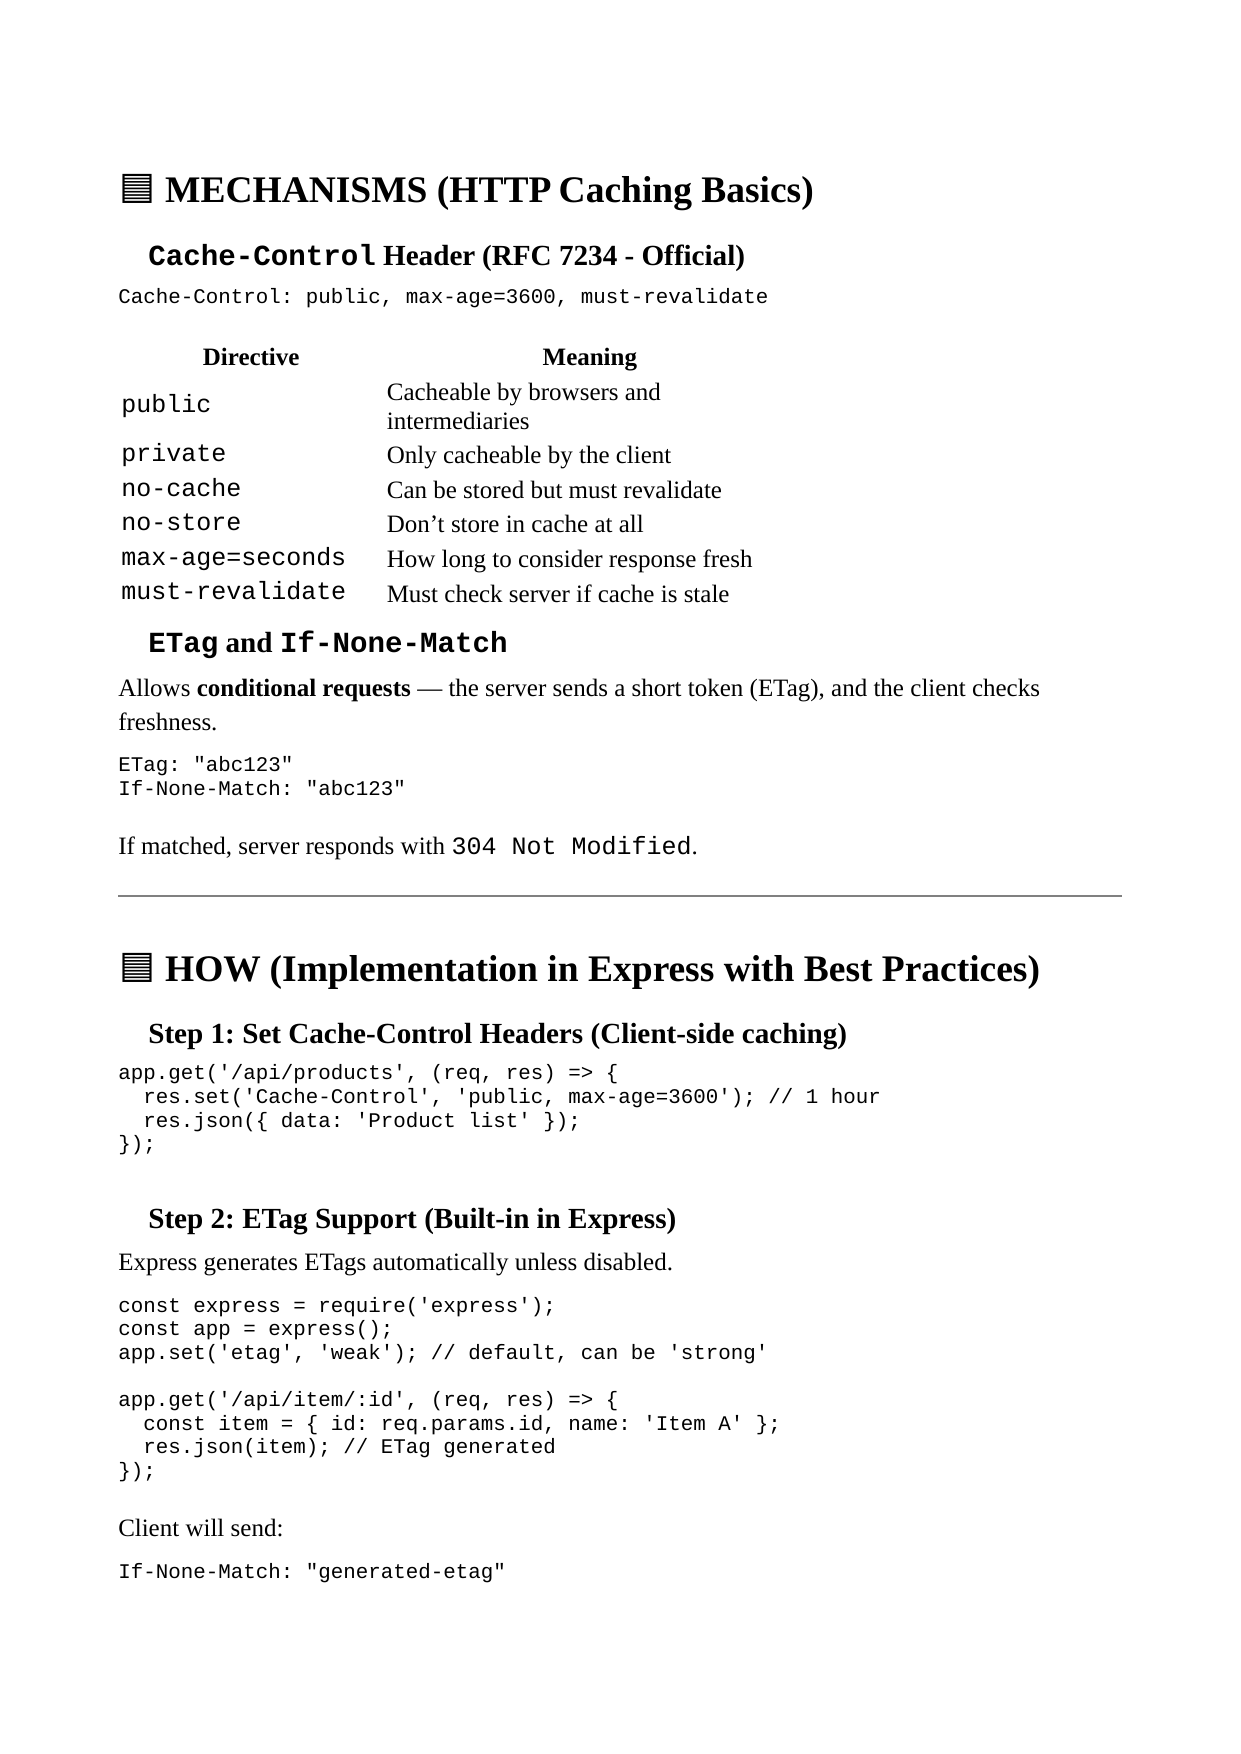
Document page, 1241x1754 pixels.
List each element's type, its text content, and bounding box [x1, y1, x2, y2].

table_cell no-store [118, 507, 384, 541]
text res.json({ data: 'Product list' }); [118, 1109, 1122, 1133]
text app.get('/api/products', (req, res) => { [118, 1062, 1122, 1086]
text res.json(item); // ETag generated [118, 1436, 1122, 1460]
table_header Meaning [384, 340, 796, 374]
table_cell no-cache [118, 472, 384, 507]
text Cache-Control: public, max-age=3600, must-revalidate [118, 286, 1122, 310]
text Express generates ETags automatically unless disabled. [118, 1247, 1122, 1276]
text If-None-Match: "abc123" [118, 778, 1122, 801]
text }); [118, 1460, 1122, 1484]
text res.set('Cache-Control', 'public, max-age=3600'); // 1 hour [118, 1086, 1122, 1109]
subtitle 🔹 ETag and If-None-Match [118, 625, 1122, 661]
subtitle 🟦 MECHANISMS (HTTP Caching Basics) [118, 168, 1122, 211]
text Allows conditional requests — the server sends a short token (ETag), and the client checks freshness. [118, 673, 1122, 735]
table_cell public [118, 374, 384, 437]
table_cell Don’t store in cache at all [384, 507, 796, 541]
text const app = express(); [118, 1318, 1122, 1342]
subtitle 🔹 Cache-Control Header (RFC 7234 - Official) [118, 238, 1122, 274]
table_cell must-revalidate [118, 576, 384, 610]
table_cell Must check server if cache is stale [384, 576, 796, 610]
text const item = { id: req.params.id, name: 'Item A' }; [118, 1413, 1122, 1436]
subtitle ✅ Step 2: ETag Support (Built-in in Express) [118, 1201, 1122, 1234]
subtitle 🟦 HOW (Implementation in Express with Best Practices) [118, 946, 1122, 989]
subtitle ✅ Step 1: Set Cache-Control Headers (Client-side caching) [118, 1016, 1122, 1050]
table_cell Cacheable by browsers and intermediaries [384, 374, 796, 437]
table_cell Can be stored but must revalidate [384, 472, 796, 507]
text }); [118, 1133, 1122, 1157]
text const express = require('express'); [118, 1294, 1122, 1318]
table_cell max-age=seconds [118, 541, 384, 576]
text If matched, server responds with 304 Not Modified. [118, 831, 1122, 862]
table_header Directive [118, 340, 384, 374]
text Client will send: [118, 1513, 1122, 1542]
text app.set('etag', 'weak'); // default, can be 'strong' [118, 1342, 1122, 1366]
text app.get('/api/item/:id', (req, res) => { [118, 1389, 1122, 1413]
table_cell private [118, 438, 384, 472]
text ETag: "abc123" [118, 754, 1122, 778]
text If-None-Match: "generated-etag" [118, 1561, 1122, 1584]
table_cell Only cacheable by the client [384, 438, 796, 472]
table_cell How long to consider response fresh [384, 541, 796, 576]
